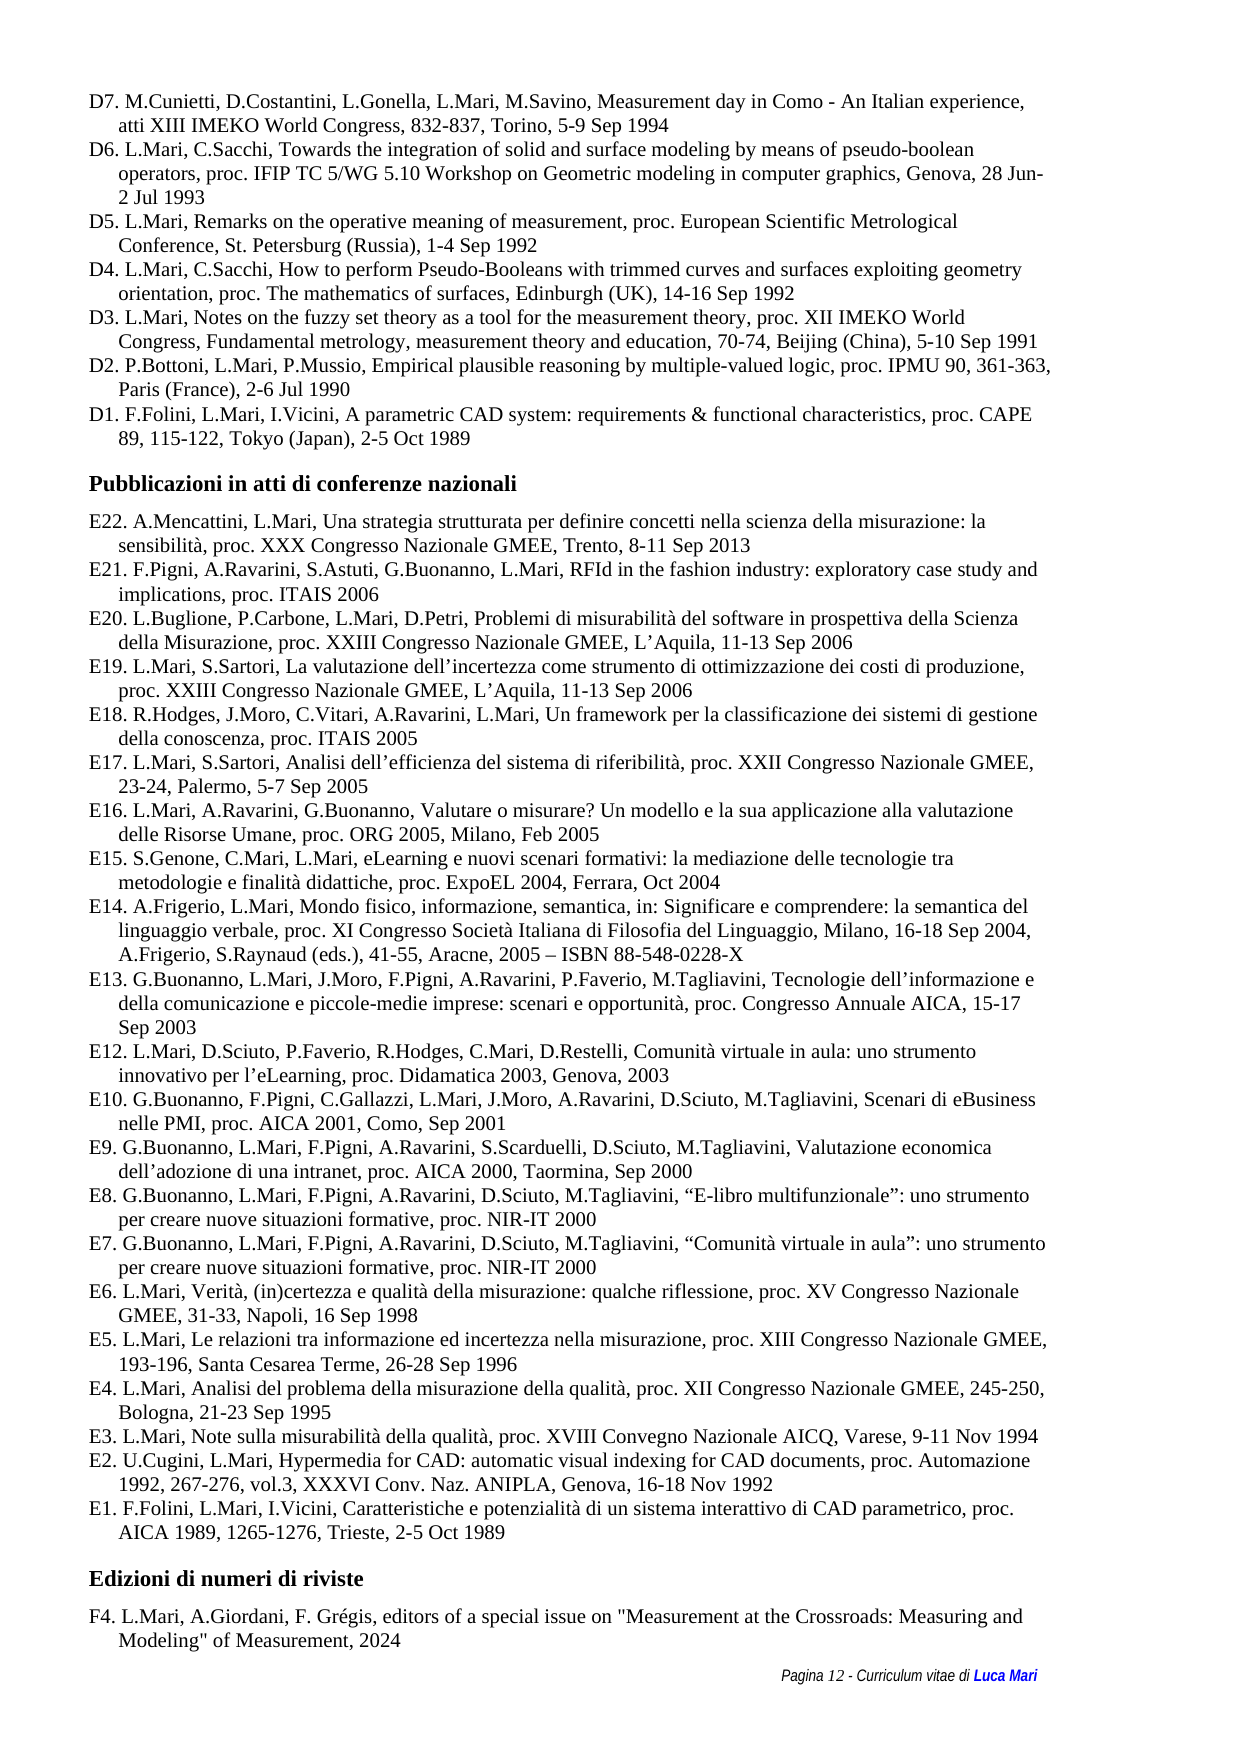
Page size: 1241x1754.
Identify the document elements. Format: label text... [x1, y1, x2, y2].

text E2. U.Cugini, L.Mari, Hypermedia for CAD: automatic visual indexing for CAD documents, proc. Automazione 1992, 267-276, vol.3, XXXVI Conv. Naz. ANIPLA, Genova, 16-18 Nov 1992 [89, 1448, 1053, 1496]
text E1. F.Folini, L.Mari, I.Vicini, Caratteristiche e potenzialità di un sistema interattivo di CAD parametrico, proc. AICA 1989, 1265-1276, Trieste, 2-5 Oct 1989 [89, 1496, 1053, 1544]
text E3. L.Mari, Note sulla misurabilità della qualità, proc. XVIII Convegno Nazionale AICQ, Varese, 9-11 Nov 1994 [89, 1424, 1053, 1448]
text E17. L.Mari, S.Sartori, Analisi dell’efficienza del sistema di riferibilità, proc. XXII Congresso Nazionale GMEE, 23-24, Palermo, 5-7 Sep 2005 [89, 750, 1053, 798]
text E14. A.Frigerio, L.Mari, Mondo fisico, informazione, semantica, in: Significare e comprendere: la semantica del linguaggio verbale, proc. XI Congresso Società Italiana di Filosofia del Linguaggio, Milano, 16-18 Sep 2004, A.Frigerio, S.Raynaud (eds.), 41-55, Aracne, 2005 – ISBN 88-548-0228-X [89, 894, 1053, 966]
subtitle Edizioni di numeri di riviste [89, 1565, 1053, 1591]
text D1. F.Folini, L.Mari, I.Vicini, A parametric CAD system: requirements & functional characteristics, proc. CAPE 89, 115-122, Tokyo (Japan), 2-5 Oct 1989 [89, 401, 1053, 449]
text E21. F.Pigni, A.Ravarini, S.Astuti, G.Buonanno, L.Mari, RFId in the fashion industry: exploratory case study and implications, proc. ITAIS 2006 [89, 557, 1053, 606]
text D2. P.Bottoni, L.Mari, P.Mussio, Empirical plausible reasoning by multiple-valued logic, proc. IPMU 90, 361-363, Paris (France), 2-6 Jul 1990 [89, 353, 1053, 401]
text E6. L.Mari, Verità, (in)certezza e qualità della misurazione: qualche riflessione, proc. XV Congresso Nazionale GMEE, 31-33, Napoli, 16 Sep 1998 [89, 1279, 1053, 1327]
text E16. L.Mari, A.Ravarini, G.Buonanno, Valutare o misurare? Un modello e la sua applicazione alla valutazione delle Risorse Umane, proc. ORG 2005, Milano, Feb 2005 [89, 798, 1053, 846]
text E10. G.Buonanno, F.Pigni, C.Gallazzi, L.Mari, J.Moro, A.Ravarini, D.Sciuto, M.Tagliavini, Scenari di eBusiness nelle PMI, proc. AICA 2001, Como, Sep 2001 [89, 1087, 1053, 1135]
text E22. A.Mencattini, L.Mari, Una strategia strutturata per definire concetti nella scienza della misurazione: la sensibilità, proc. XXX Congresso Nazionale GMEE, Trento, 8-11 Sep 2013 [89, 509, 1053, 557]
text E19. L.Mari, S.Sartori, La valutazione dell’incertezza come strumento di ottimizzazione dei costi di produzione, proc. XXIII Congresso Nazionale GMEE, L’Aquila, 11-13 Sep 2006 [89, 654, 1053, 702]
text D3. L.Mari, Notes on the fuzzy set theory as a tool for the measurement theory, proc. XII IMEKO World Congress, Fundamental metrology, measurement theory and education, 70-74, Beijing (China), 5-10 Sep 1991 [89, 305, 1053, 353]
text F4. L.Mari, A.Giordani, F. Grégis, editors of a special issue on "Measurement at the Crossroads: Measuring and Modeling" of Measurement, 2024 [89, 1604, 1053, 1652]
text E4. L.Mari, Analisi del problema della misurazione della qualità, proc. XII Congresso Nazionale GMEE, 245-250, Bologna, 21-23 Sep 1995 [89, 1376, 1053, 1424]
text E18. R.Hodges, J.Moro, C.Vitari, A.Ravarini, L.Mari, Un framework per la classificazione dei sistemi di gestione della conoscenza, proc. ITAIS 2005 [89, 702, 1053, 750]
text D5. L.Mari, Remarks on the operative meaning of measurement, proc. European Scientific Metrological Conference, St. Petersburg (Russia), 1-4 Sep 1992 [89, 209, 1053, 257]
text D7. M.Cunietti, D.Costantini, L.Gonella, L.Mari, M.Savino, Measurement day in Como - An Italian experience, atti XIII IMEKO World Congress, 832-837, Torino, 5-9 Sep 1994 [89, 89, 1053, 137]
text E20. L.Buglione, P.Carbone, L.Mari, D.Petri, Problemi di misurabilità del software in prospettiva della Scienza della Misurazione, proc. XXIII Congresso Nazionale GMEE, L’Aquila, 11-13 Sep 2006 [89, 606, 1053, 654]
text E8. G.Buonanno, L.Mari, F.Pigni, A.Ravarini, D.Sciuto, M.Tagliavini, “E-libro multifunzionale”: uno strumento per creare nuove situazioni formative, proc. NIR-IT 2000 [89, 1183, 1053, 1231]
text E7. G.Buonanno, L.Mari, F.Pigni, A.Ravarini, D.Sciuto, M.Tagliavini, “Comunità virtuale in aula”: uno strumento per creare nuove situazioni formative, proc. NIR-IT 2000 [89, 1231, 1053, 1279]
text E15. S.Genone, C.Mari, L.Mari, eLearning e nuovi scenari formativi: la mediazione delle tecnologie tra metodologie e finalità didattiche, proc. ExpoEL 2004, Ferrara, Oct 2004 [89, 846, 1053, 894]
subtitle Pubblicazioni in atti di conferenze nazionali [89, 470, 1053, 497]
text E5. L.Mari, Le relazioni tra informazione ed incertezza nella misurazione, proc. XIII Congresso Nazionale GMEE, 193-196, Santa Cesarea Terme, 26-28 Sep 1996 [89, 1327, 1053, 1376]
text E13. G.Buonanno, L.Mari, J.Moro, F.Pigni, A.Ravarini, P.Faverio, M.Tagliavini, Tecnologie dell’informazione e della comunicazione e piccole-medie imprese: scenari e opportunità, proc. Congresso Annuale AICA, 15-17 Sep 2003 [89, 966, 1053, 1039]
text E9. G.Buonanno, L.Mari, F.Pigni, A.Ravarini, S.Scarduelli, D.Sciuto, M.Tagliavini, Valutazione economica dell’adozione di una intranet, proc. AICA 2000, Taormina, Sep 2000 [89, 1135, 1053, 1183]
text E12. L.Mari, D.Sciuto, P.Faverio, R.Hodges, C.Mari, D.Restelli, Comunità virtuale in aula: uno strumento innovativo per l’eLearning, proc. Didamatica 2003, Genova, 2003 [89, 1039, 1053, 1087]
text D4. L.Mari, C.Sacchi, How to perform Pseudo-Booleans with trimmed curves and surfaces exploiting geometry orientation, proc. The mathematics of surfaces, Edinburgh (UK), 14-16 Sep 1992 [89, 257, 1053, 305]
text D6. L.Mari, C.Sacchi, Towards the integration of solid and surface modeling by means of pseudo-boolean operators, proc. IFIP TC 5/WG 5.10 Workshop on Geometric modeling in computer graphics, Genova, 28 Jun-2 Jul 1993 [89, 137, 1053, 209]
